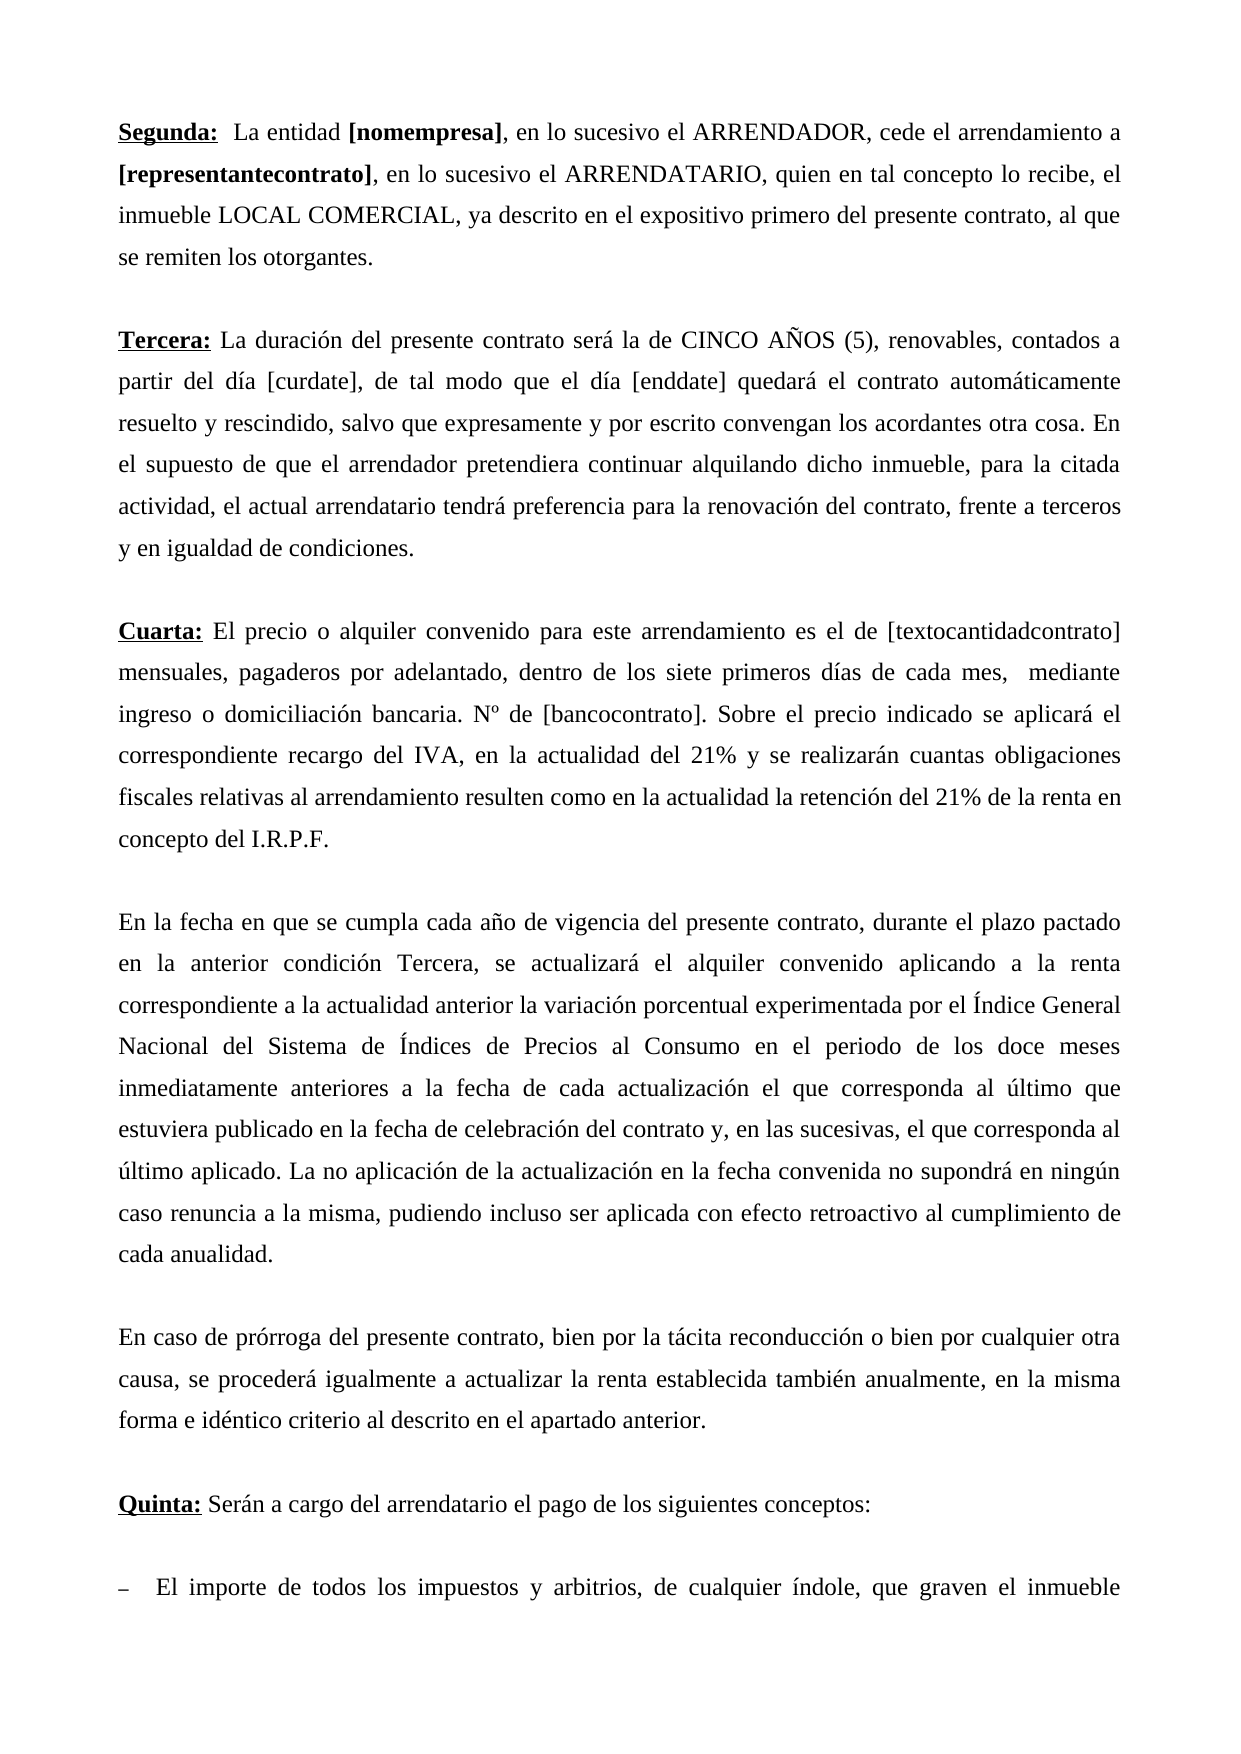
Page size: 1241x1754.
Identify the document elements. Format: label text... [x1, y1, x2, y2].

text Cuarta: El precio o alquiler convenido para este arrendamiento es el de [textocantidadcontrato] mensuales, pagaderos por adelantado, dentro de los siete primeros días de cada mes, mediante ingreso o domiciliación bancaria. Nº de [bancocontrato]. Sobre el precio indicado se aplicará el correspondiente recargo del IVA, en la actualidad del 21% y se realizarán cuantas obligaciones fiscales relativas al arrendamiento resulten como en la actualidad la retención del 21% de la renta en concepto del I.R.P.F. [118, 617, 1122, 852]
text En la fecha en que se cumpla cada año de vigencia del presente contrato, durante el plazo pactado en la anterior condición Tercera, se actualizará el alquiler convenido aplicando a la renta correspondiente a la actualidad anterior la variación porcentual experimentada por el Índice General Nacional del Sistema de Índices de Precios al Consumo en el periodo de los doce meses inmediatamente anteriores a la fecha de cada actualización el que corresponda al último que estuviera publicado en la fecha de celebración del contrato y, en las sucesivas, el que corresponda al último aplicado. La no aplicación de la actualización en la fecha convenida no supondrá en ningún caso renuncia a la misma, pudiendo incluso ser aplicada con efecto retroactivo al cumplimiento de cada anualidad. [118, 908, 1122, 1268]
text Tercera: La duración del presente contrato será la de CINCO AÑOS (5), renovables, contados a partir del día [curdate], de tal modo que el día [enddate] quedará el contrato automáticamente resuelto y rescindido, salvo que expresamente y por escrito convengan los acordantes otra cosa. En el supuesto de que el arrendador pretendiera continuar alquilando dicho inmueble, para la citada actividad, el actual arrendatario tendrá preferencia para la renovación del contrato, frente a terceros y en igualdad de condiciones. [118, 326, 1122, 561]
list El importe de todos los impuestos y arbitrios, de cualquier índole, que graven el inmueble [118, 1573, 1122, 1601]
text Quinta: Serán a cargo del arrendatario el pago de los siguientes conceptos: [118, 1490, 1122, 1517]
text Segunda: La entidad [nomempresa], en lo sucesivo el ARRENDADOR, cede el arrendamiento a [representantecontrato], en lo sucesivo el ARRENDATARIO, quien en tal concepto lo recibe, el inmueble LOCAL COMERCIAL, ya descrito en el expositivo primero del presente contrato, al que se remiten los otorgantes. [118, 118, 1122, 271]
text En caso de prórroga del presente contrato, bien por la tácita reconducción o bien por cualquier otra causa, se procederá igualmente a actualizar la renta establecida también anualmente, en la misma forma e idéntico criterio al descrito en el apartado anterior. [118, 1323, 1122, 1434]
